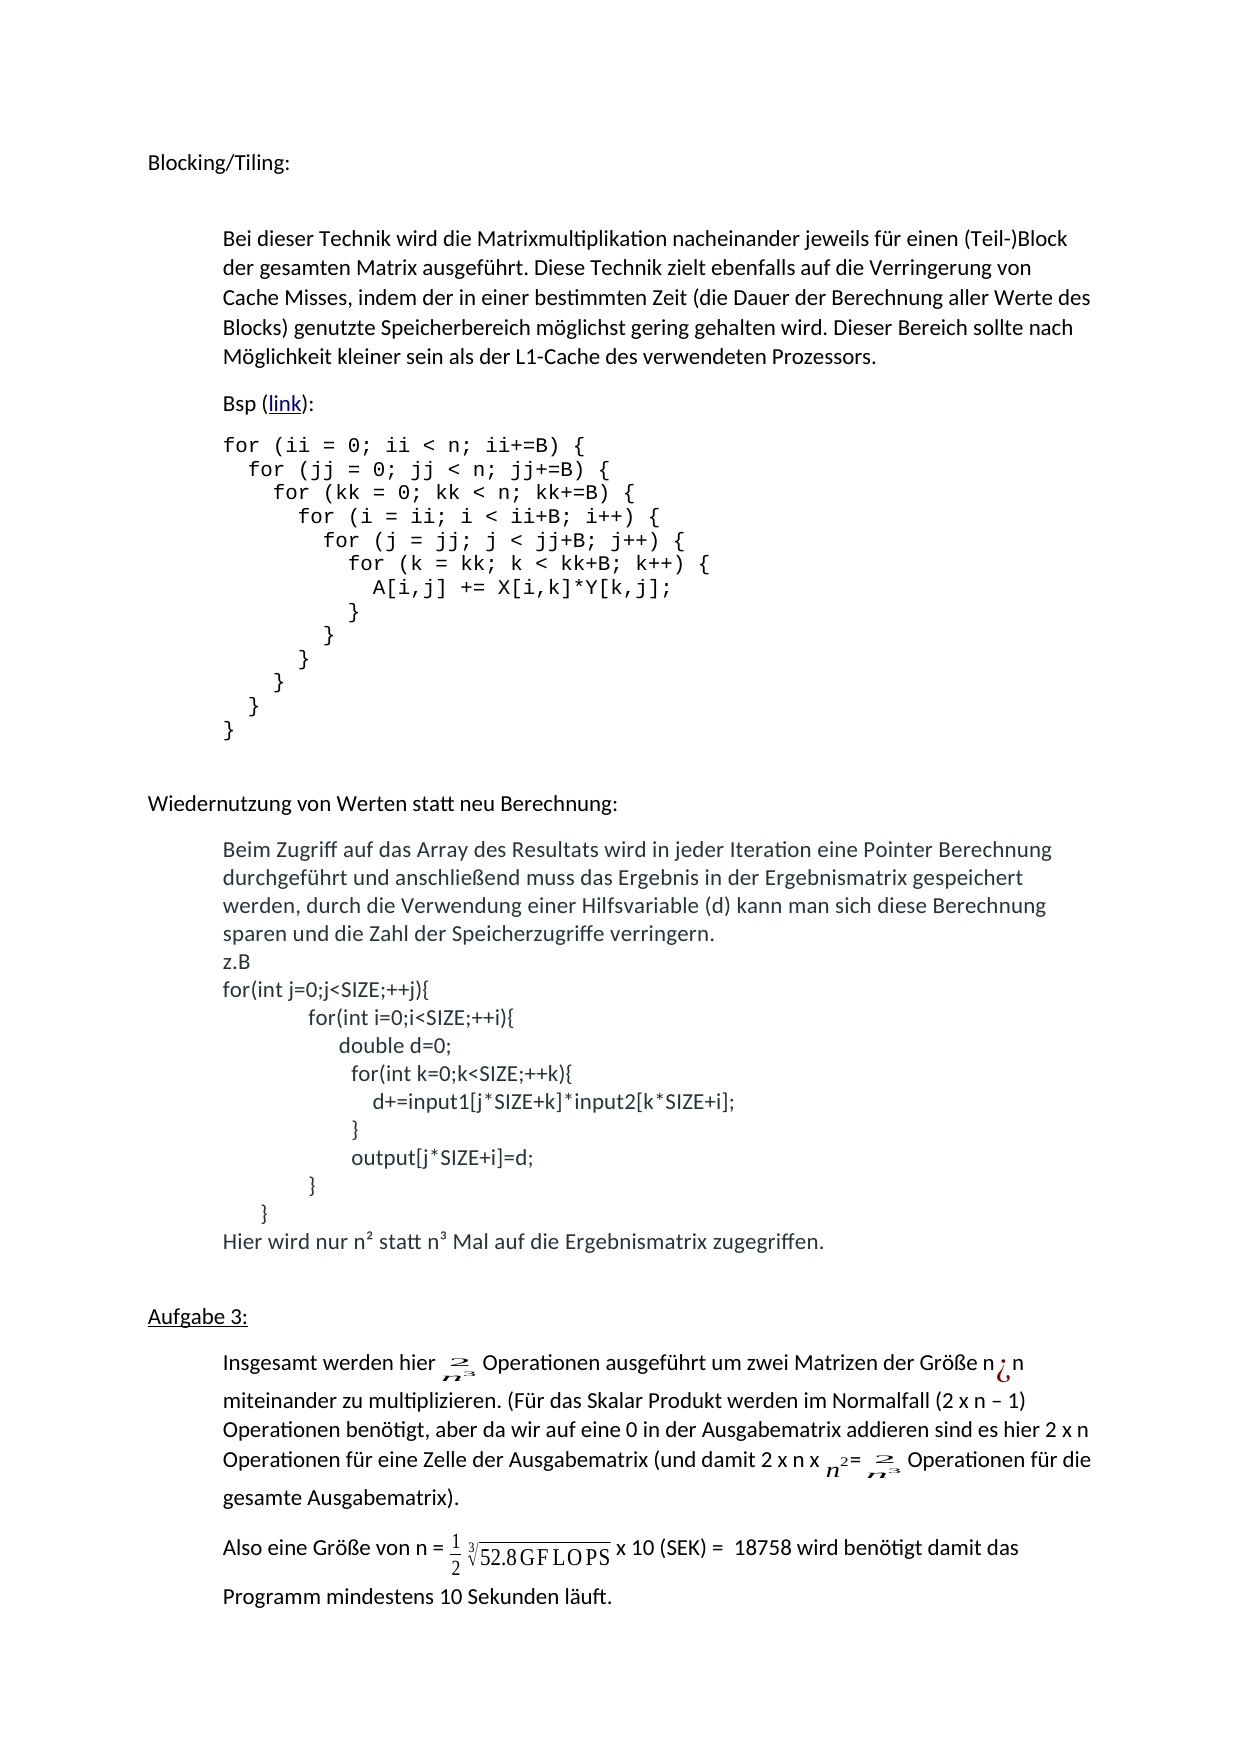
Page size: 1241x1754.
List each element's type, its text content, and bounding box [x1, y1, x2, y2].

text Bei dieser Technik wird die Matrixmultiplikation nacheinander jeweils für einen (Teil-)Block der gesamten Matrix ausgeführt. Diese Technik zielt ebenfalls auf die Verringerung von Cache Misses, indem der in einer bestimmten Zeit (die Dauer der Berechnung aller Werte des Blocks) genutzte Speicherbereich möglichst gering gehalten wird. Dieser Bereich sollte nach Möglichkeit kleiner sein als der L1-Cache des verwendeten Prozessors. [223, 194, 1093, 370]
text Wiedernutzung von Werten statt neu Berechnung: [148, 789, 1093, 817]
text } [223, 601, 1093, 624]
text Hier wird nur n² statt n³ Mal auf die Ergebnismatrix zugegriffen. [223, 1227, 1093, 1256]
text } [223, 672, 1093, 695]
text A[i,j] += X[i,k]*Y[k,j]; [223, 577, 1093, 601]
text for (kk = 0; kk < n; kk+=B) { [223, 482, 1093, 506]
text for (jj = 0; jj < n; jj+=B) { [223, 459, 1093, 482]
text for (j = jj; j < jj+B; j++) { [223, 530, 1093, 553]
text } [223, 1199, 1093, 1227]
text Insgesamt werden hier Operationen ausgeführt um zwei Matrizen der Größe nn miteinander zu multiplizieren. (Für das Skalar Produkt werden im Normalfall (2 x n – 1) Operationen benötigt, aber da wir auf eine 0 in der Ausgabematrix addieren sind es hier 2 x n Operationen für eine Zelle der Ausgabematrix (und damit 2 x n x = Operationen für die gesamte Ausgabematrix). [223, 1348, 1093, 1511]
text } [223, 648, 1093, 672]
text for(int k=0;k<SIZE;++k){ [223, 1059, 1093, 1087]
text for(int i=0;i<SIZE;++i){ [223, 1003, 1093, 1031]
text } [223, 624, 1093, 648]
text Aufgabe 3: [148, 1302, 1093, 1330]
text double d=0; [223, 1031, 1093, 1059]
text Beim Zugriff auf das Array des Resultats wird in jeder Iteration eine Pointer Berechnung durchgeführt und anschließend muss das Ergebnis in der Ergebnismatrix gespeichert werden, durch die Verwendung einer Hilfsvariable (d) kann man sich diese Berechnung sparen und die Zahl der Speicherzugriffe verringern. [223, 835, 1093, 947]
text for(int j=0;j<SIZE;++j){ [223, 975, 1093, 1003]
text } [223, 1171, 1093, 1199]
text } [223, 1115, 1093, 1143]
text Bsp (link): [223, 389, 1093, 417]
text output[j*SIZE+i]=d; [223, 1143, 1093, 1171]
text } [223, 719, 1093, 742]
text Blocking/Tiling: [148, 148, 1093, 176]
text for (ii = 0; ii < n; ii+=B) { [223, 435, 1093, 459]
text Also eine Größe von n = x 10 (SEK) = 18758 wird benötigt damit das Programm mindestens 10 Sekunden läuft. [223, 1529, 1093, 1610]
text for (i = ii; i < ii+B; i++) { [223, 506, 1093, 530]
text d+=input1[j*SIZE+k]*input2[k*SIZE+i]; [223, 1087, 1093, 1115]
text } [223, 695, 1093, 719]
text for (k = kk; k < kk+B; k++) { [223, 553, 1093, 577]
text z.B [223, 947, 1093, 975]
